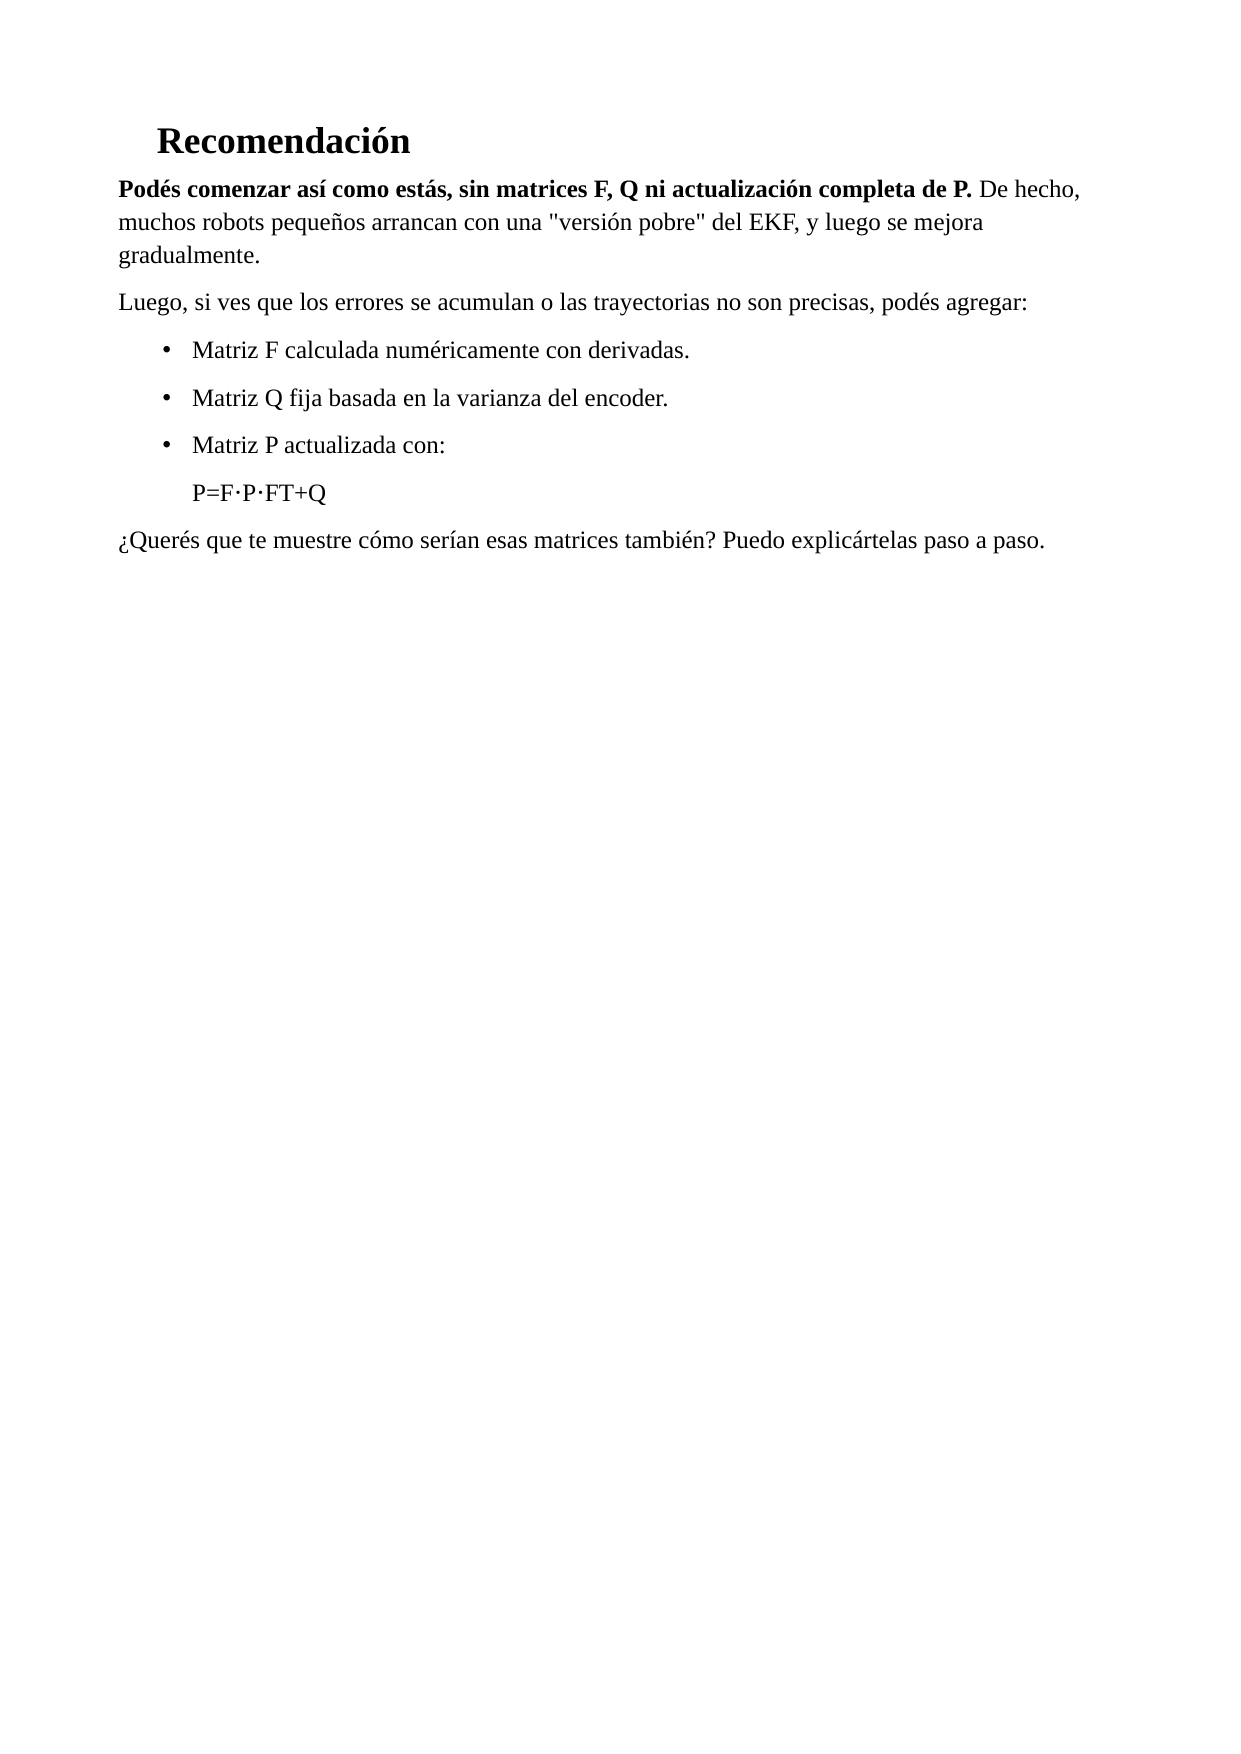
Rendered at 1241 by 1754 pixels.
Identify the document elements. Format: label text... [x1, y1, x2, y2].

text ¿Querés que te muestre cómo serían esas matrices también? Puedo explicártelas paso a paso. [118, 525, 1122, 554]
text Podés comenzar así como estás, sin matrices F, Q ni actualización completa de P. De hecho, muchos robots pequeños arrancan con una "versión pobre" del EKF, y luego se mejora gradualmente. [118, 174, 1122, 268]
list Matriz F calculada numéricamente con derivadas. [162, 335, 1122, 364]
text Luego, si ves que los errores se acumulan o las trayectorias no son precisas, podés agregar: [118, 287, 1122, 316]
list P=F⋅P⋅FT+Q [162, 478, 1122, 507]
subtitle ✅ Recomendación [118, 118, 1122, 161]
list Matriz P actualizada con: [162, 430, 1122, 459]
list Matriz Q fija basada en la varianza del encoder. [162, 383, 1122, 411]
